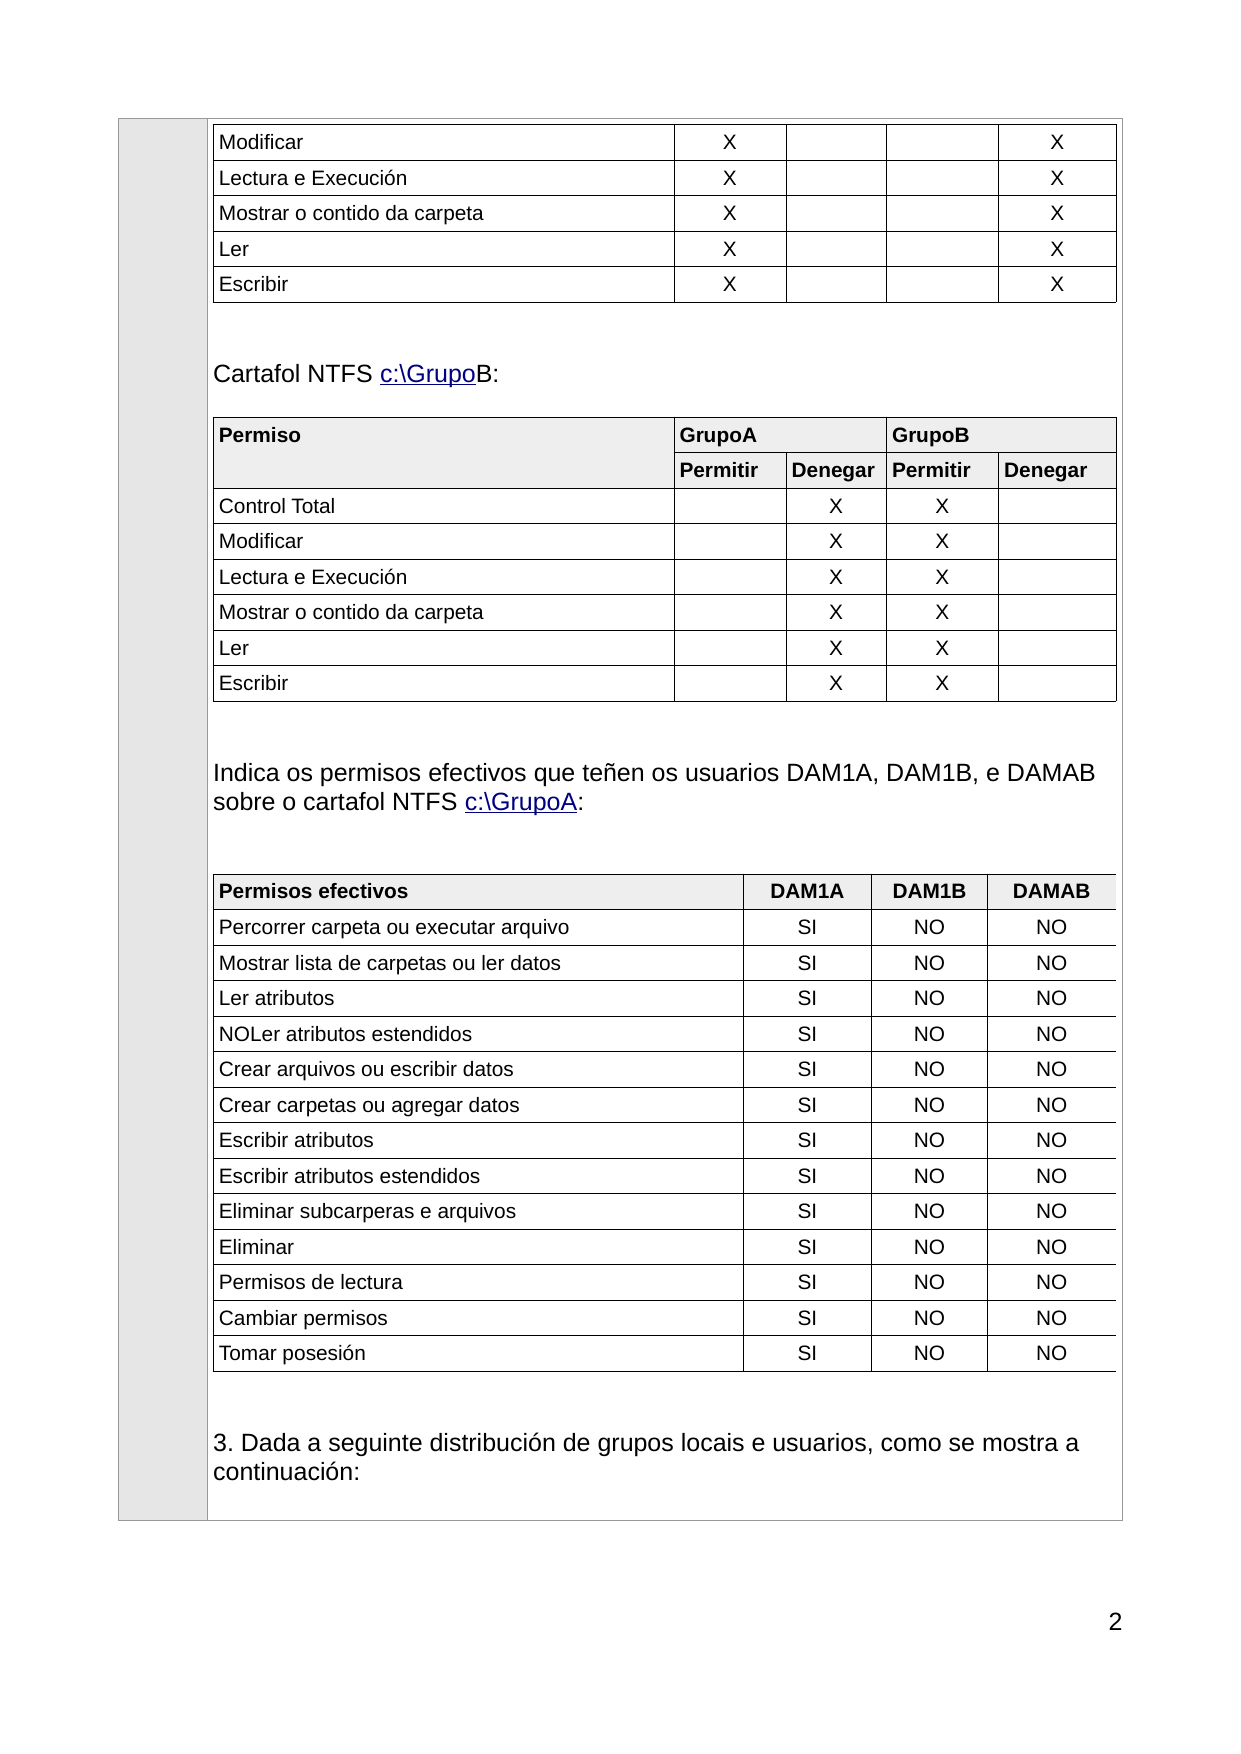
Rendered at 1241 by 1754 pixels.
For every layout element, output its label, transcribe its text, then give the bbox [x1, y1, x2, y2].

table_cell [999, 489, 1116, 523]
table_cell SI [744, 1265, 871, 1300]
table_cell [887, 125, 998, 159]
table_cell [999, 595, 1116, 630]
table_cell [675, 560, 786, 594]
table_cell X [675, 196, 786, 231]
table_cell X [999, 125, 1116, 159]
table_cell Escribir [214, 666, 674, 701]
table_cell Modificar [214, 125, 674, 159]
table_cell Mostrar lista de carpetas ou ler datos [214, 946, 743, 980]
table_cell Ler [214, 232, 674, 266]
table_cell SI [744, 1301, 871, 1335]
table_cell NO [872, 1017, 987, 1051]
table_cell NO [988, 1230, 1116, 1264]
table_cell [887, 232, 998, 266]
table_header GrupoB [887, 418, 1116, 452]
table_cell SI [744, 1017, 871, 1051]
table_header Permiso [214, 418, 674, 488]
table_cell NO [988, 1088, 1116, 1122]
table_cell SI [744, 1123, 871, 1158]
table_cell SI [744, 1336, 871, 1371]
table_cell SI [744, 1230, 871, 1264]
table_cell [675, 631, 786, 665]
table_cell Ler [214, 631, 674, 665]
table_cell X [787, 560, 886, 594]
table_cell Control Total [214, 489, 674, 523]
table_cell Ler atributos [214, 981, 743, 1016]
table_cell X [675, 232, 786, 266]
table_cell NO [988, 981, 1116, 1016]
table_cell [675, 489, 786, 523]
table_cell Denegar [787, 453, 886, 488]
table_cell Permitir [887, 453, 998, 488]
table_header GrupoA [675, 418, 886, 452]
table_cell [887, 161, 998, 195]
table_cell NO [872, 1230, 987, 1264]
table_cell X [787, 631, 886, 665]
table_header DAM1A [744, 875, 871, 909]
table_cell [787, 196, 886, 231]
table_cell NO [872, 946, 987, 980]
table_cell NO [872, 1123, 987, 1158]
table_cell SI [744, 910, 871, 944]
table_cell NO [872, 1088, 987, 1122]
table_header Cartafol NTFS c:\GrupoB: Indica os permisos efectivos que teñen os usuarios DAM1A, DAM1B, e DAMAB sobre o cartafol NTFS c:\GrupoA: 3. Dada a seguinte distribución de grupos locais e usuarios, como se mostra a continuación: [208, 119, 1122, 1520]
table_cell Permitir [675, 453, 786, 488]
table_cell NO [872, 1159, 987, 1193]
table_cell X [787, 666, 886, 701]
table_cell NO [872, 910, 987, 944]
table_cell NO [872, 1265, 987, 1300]
table_cell [675, 666, 786, 701]
table_cell NO [988, 1123, 1116, 1158]
table_cell NO [988, 946, 1116, 980]
table_cell X [999, 232, 1116, 266]
table_cell X [787, 489, 886, 523]
table_cell NO [988, 1301, 1116, 1335]
table_cell Eliminar [214, 1230, 743, 1264]
table_cell X [999, 196, 1116, 231]
table_header Permisos efectivos [214, 875, 743, 909]
table_cell Modificar [214, 524, 674, 559]
table_cell NOLer atributos estendidos [214, 1017, 743, 1051]
table_cell X [887, 666, 998, 701]
table_cell Cambiar permisos [214, 1301, 743, 1335]
table_cell X [887, 524, 998, 559]
table_cell X [787, 595, 886, 630]
table_cell Escribir [214, 267, 674, 302]
table_cell NO [872, 1336, 987, 1371]
table_cell X [887, 631, 998, 665]
table_cell [999, 560, 1116, 594]
table_cell X [999, 161, 1116, 195]
table_cell NO [988, 1052, 1116, 1087]
table_cell NO [872, 1194, 987, 1229]
table_cell SI [744, 1194, 871, 1229]
table_cell X [675, 267, 786, 302]
table_cell [887, 267, 998, 302]
table_header DAMAB [988, 875, 1116, 909]
table_cell [675, 595, 786, 630]
table_cell SI [744, 1088, 871, 1122]
table_cell [999, 524, 1116, 559]
table_cell X [787, 524, 886, 559]
table_cell SI [744, 1052, 871, 1087]
table_cell NO [988, 1159, 1116, 1193]
table_cell [887, 196, 998, 231]
table_cell Lectura e Execución [214, 560, 674, 594]
table_cell Permisos de lectura [214, 1265, 743, 1300]
table_cell [999, 666, 1116, 701]
table_cell SI [744, 1159, 871, 1193]
table_cell [787, 161, 886, 195]
table_cell NO [872, 1052, 987, 1087]
table_cell [787, 125, 886, 159]
table_cell Crear arquivos ou escribir datos [214, 1052, 743, 1087]
table_cell NO [872, 981, 987, 1016]
table_cell NO [988, 1265, 1116, 1300]
table_cell [999, 631, 1116, 665]
table_cell SI [744, 981, 871, 1016]
table_cell Eliminar subcarperas e arquivos [214, 1194, 743, 1229]
table_cell NO [988, 1194, 1116, 1229]
table_cell Crear carpetas ou agregar datos [214, 1088, 743, 1122]
table_cell X [887, 595, 998, 630]
table_cell [787, 267, 886, 302]
table_cell NO [988, 1336, 1116, 1371]
table_cell NO [872, 1301, 987, 1335]
table_cell [787, 232, 886, 266]
table_cell NO [988, 910, 1116, 944]
table_cell Percorrer carpeta ou executar arquivo [214, 910, 743, 944]
table_cell X [675, 125, 786, 159]
table_cell X [675, 161, 786, 195]
table_cell X [887, 560, 998, 594]
table_cell Mostrar o contido da carpeta [214, 595, 674, 630]
table_cell NO [988, 1017, 1116, 1051]
table_cell [675, 524, 786, 559]
table_header DAM1B [872, 875, 987, 909]
table_cell Escribir atributos estendidos [214, 1159, 743, 1193]
table_cell X [887, 489, 998, 523]
table_cell Tomar posesión [214, 1336, 743, 1371]
table_cell Mostrar o contido da carpeta [214, 196, 674, 231]
table_cell X [999, 267, 1116, 302]
table_header [119, 119, 207, 1520]
table_cell Lectura e Execución [214, 161, 674, 195]
table_cell Denegar [999, 453, 1116, 488]
table_cell Escribir atributos [214, 1123, 743, 1158]
table_cell SI [744, 946, 871, 980]
